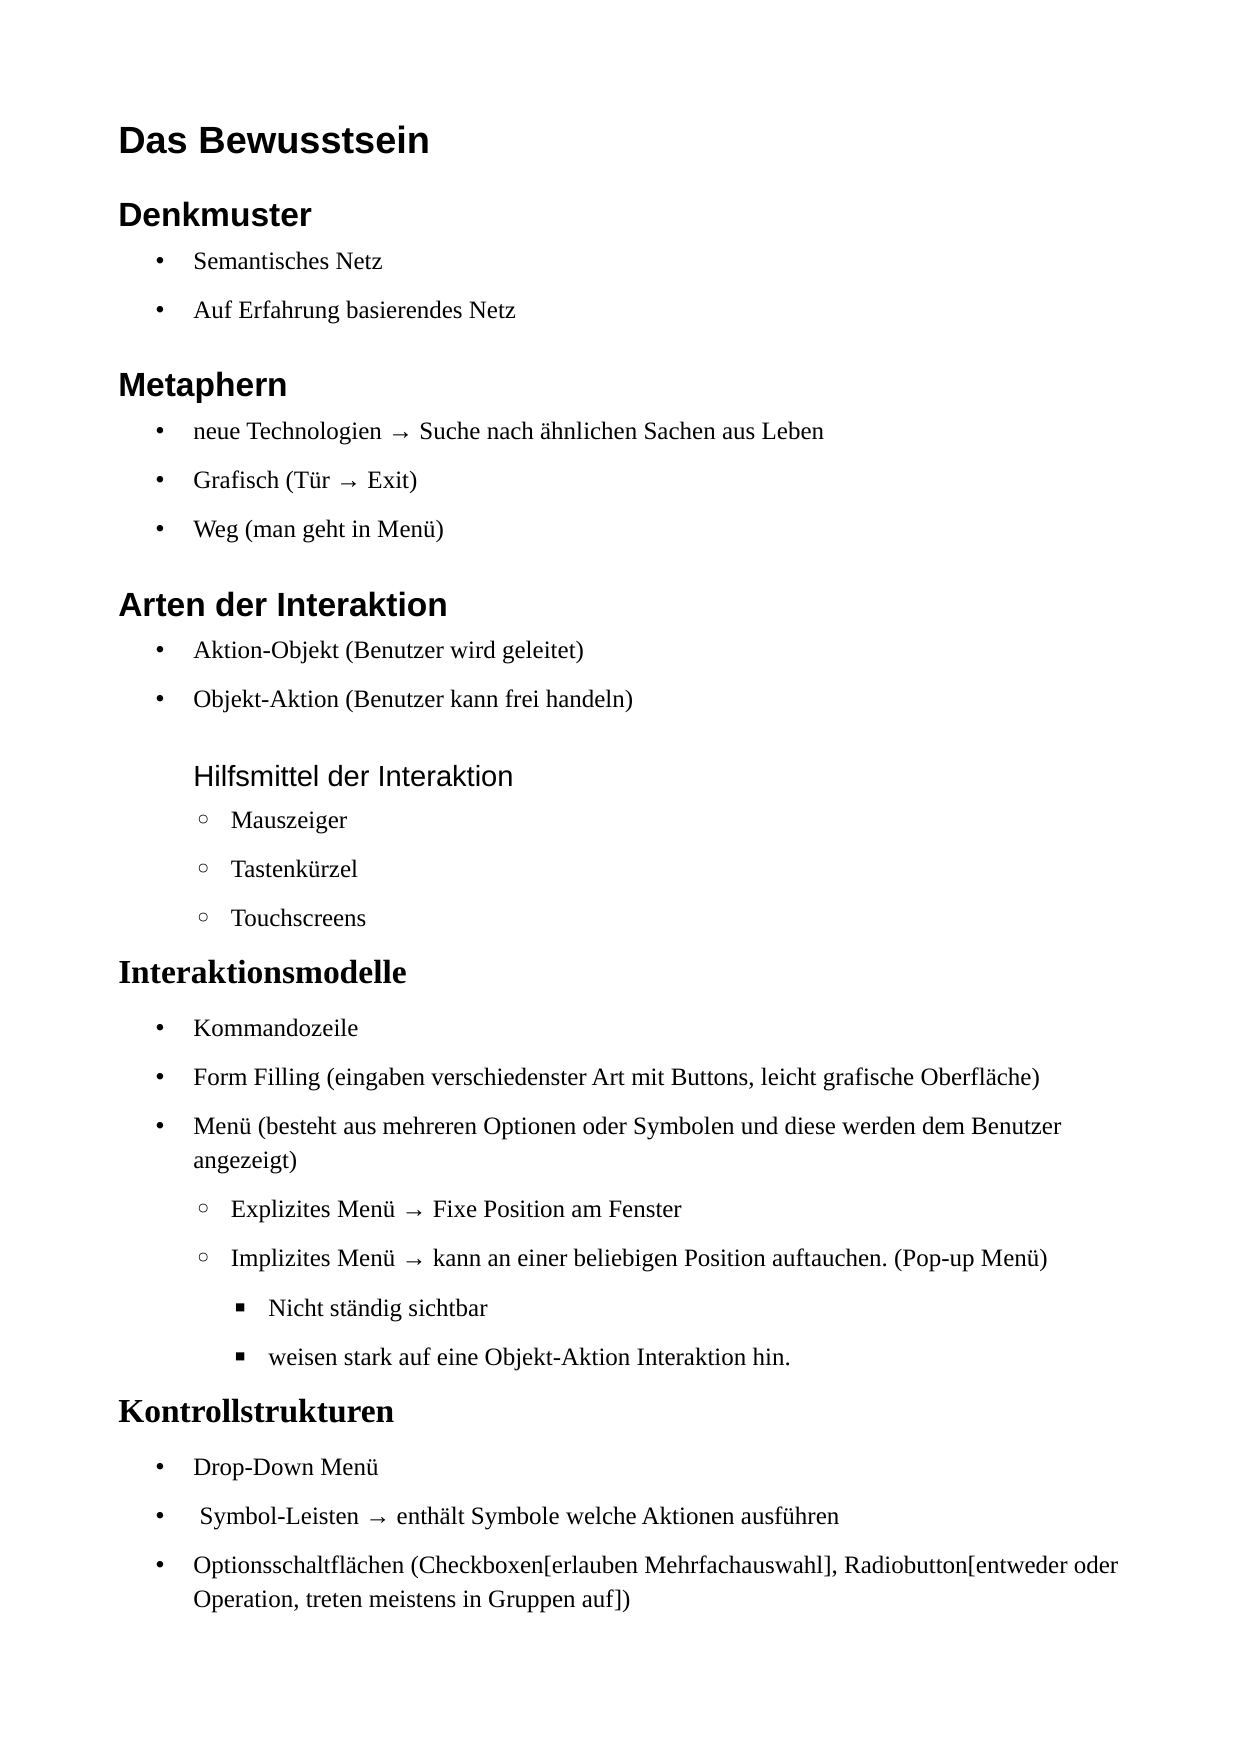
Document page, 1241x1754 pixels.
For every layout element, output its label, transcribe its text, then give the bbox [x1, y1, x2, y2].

subtitle Metaphern [118, 365, 1122, 404]
list Touchscreens [193, 903, 1122, 932]
subtitle Denkmuster [118, 195, 1122, 234]
subtitle Das Bewusstsein [118, 118, 1122, 162]
list Aktion-Objekt (Benutzer wird geleitet) [156, 636, 1122, 664]
list Drop-Down Menü [156, 1452, 1122, 1480]
text Kontrollstrukturen [118, 1391, 1122, 1429]
list Form Filling (eingaben verschiedenster Art mit Buttons, leicht grafische Oberfläche) [156, 1062, 1122, 1091]
list Explizites Menü → Fixe Position am Fenster [193, 1194, 1122, 1223]
text Interaktionsmodelle [118, 952, 1122, 991]
subtitle Arten der Interaktion [118, 584, 1122, 623]
list neue Technologien → Suche nach ähnlichen Sachen aus Leben [156, 416, 1122, 445]
list Objekt-Aktion (Benutzer kann frei handeln) [156, 684, 1122, 713]
list Semantisches Netz [156, 246, 1122, 275]
list Weg (man geht in Menü) [156, 514, 1122, 543]
list Tastenkürzel [193, 854, 1122, 882]
list Symbol-Leisten → enthält Symbole welche Aktionen ausführen [156, 1501, 1122, 1529]
list Kommandozeile [156, 1013, 1122, 1042]
list Grafisch (Tür → Exit) [156, 465, 1122, 494]
list Auf Erfahrung basierendes Netz [156, 295, 1122, 324]
list weisen stark auf eine Objekt-Aktion Interaktion hin. [231, 1342, 1122, 1370]
list Optionsschaltflächen (Checkboxen[erlauben Mehrfachauswahl], Radiobutton[entweder oder Operation, treten meistens in Gruppen auf]) [156, 1550, 1122, 1613]
list Mauszeiger [193, 805, 1122, 833]
list Menü (besteht aus mehreren Optionen oder Symbolen und diese werden dem Benutzer angezeigt) [156, 1111, 1122, 1174]
subtitle Hilfsmittel der Interaktion [156, 759, 1122, 792]
list Implizites Menü → kann an einer beliebigen Position auftauchen. (Pop-up Menü) [193, 1243, 1122, 1272]
list Nicht ständig sichtbar [231, 1293, 1122, 1321]
